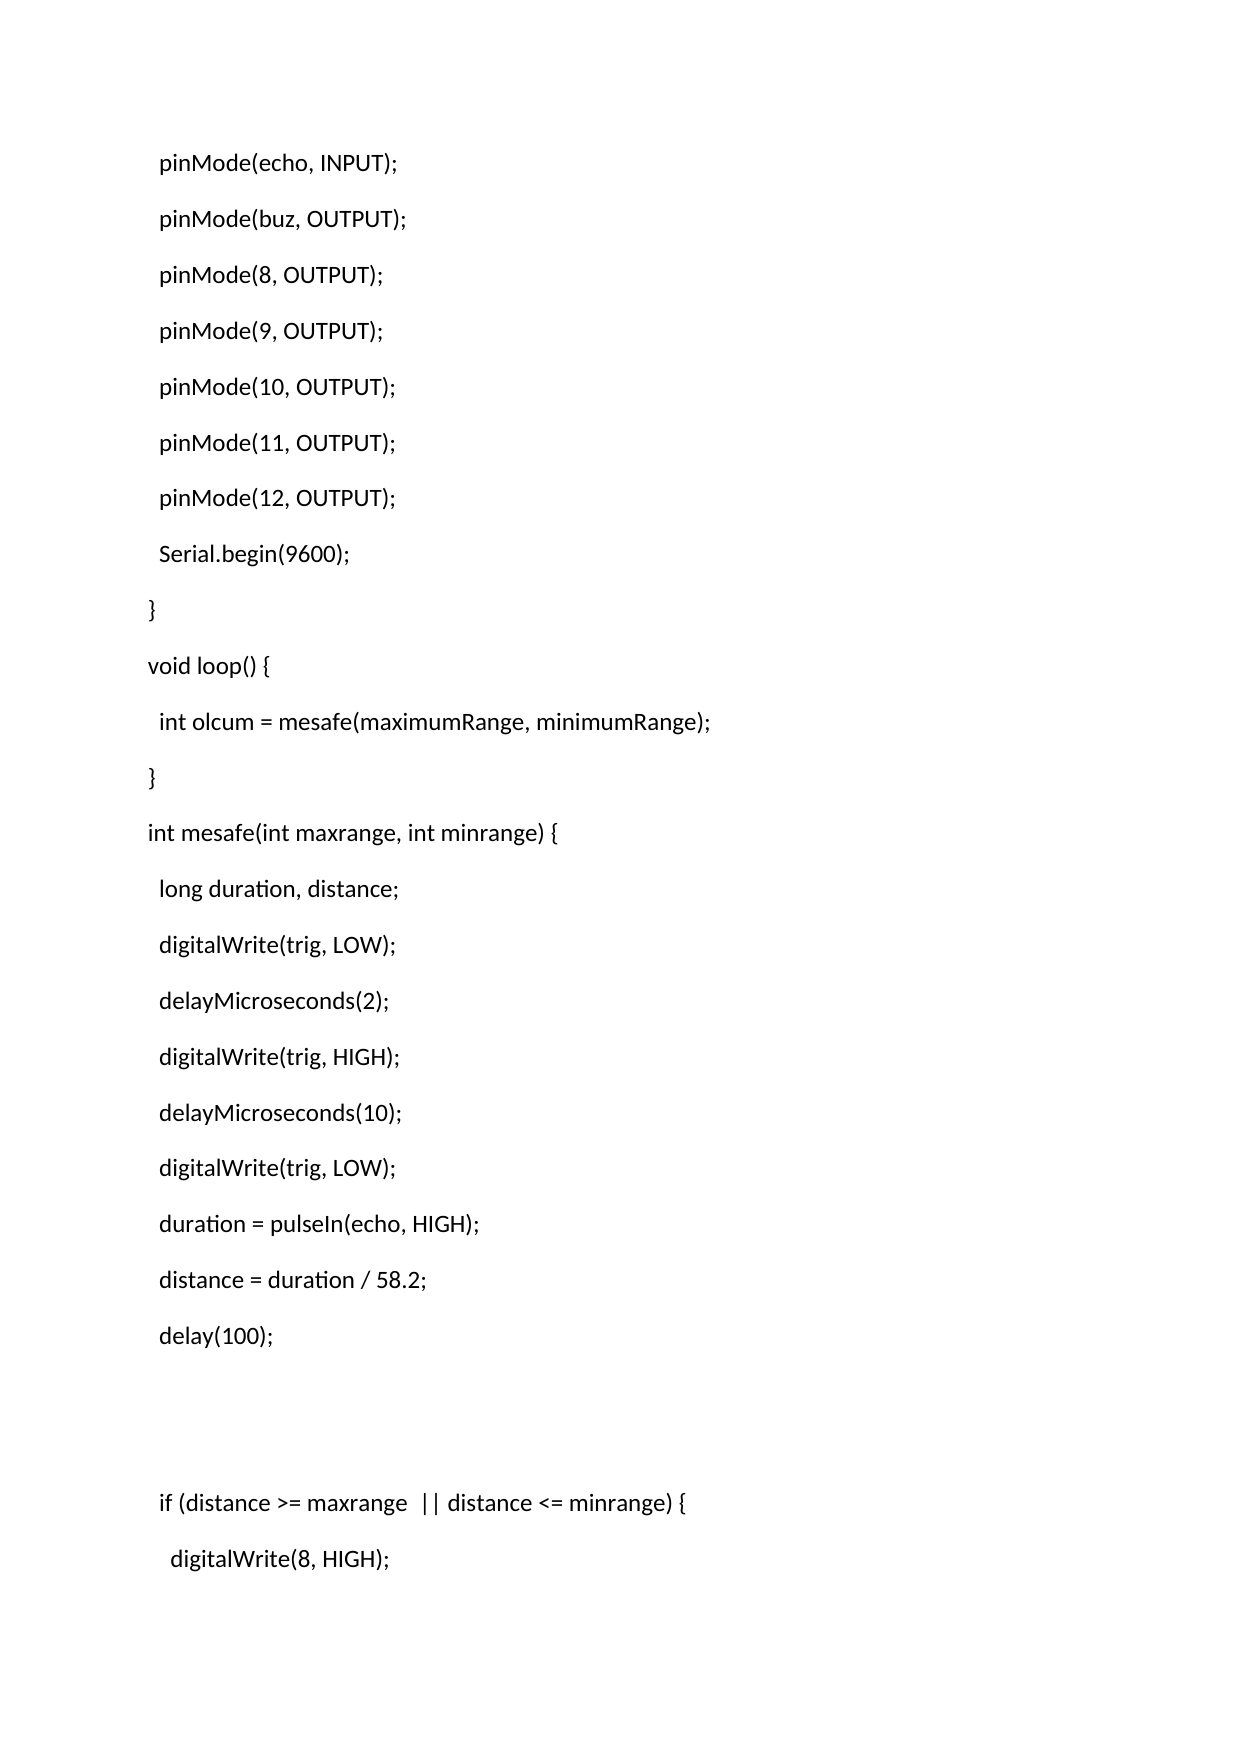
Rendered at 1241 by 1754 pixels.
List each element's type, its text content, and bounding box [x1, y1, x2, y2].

text digitalWrite(trig, LOW); [148, 929, 1093, 960]
text long duration, distance; [148, 873, 1093, 904]
text pinMode(9, OUTPUT); [148, 315, 1093, 346]
text pinMode(12, OUTPUT); [148, 483, 1093, 513]
text int mesafe(int maxrange, int minrange) { [148, 818, 1093, 848]
text pinMode(echo, INPUT); [148, 148, 1093, 178]
text pinMode(11, OUTPUT); [148, 427, 1093, 457]
text delayMicroseconds(10); [148, 1097, 1093, 1127]
text } [148, 762, 1093, 792]
text if (distance >= maxrange || distance <= minrange) { [148, 1488, 1093, 1518]
text int olcum = mesafe(maximumRange, minimumRange); [148, 706, 1093, 736]
text delay(100); [148, 1320, 1093, 1351]
text pinMode(10, OUTPUT); [148, 371, 1093, 401]
text pinMode(buz, OUTPUT); [148, 203, 1093, 234]
text digitalWrite(trig, HIGH); [148, 1041, 1093, 1071]
text duration = pulseIn(echo, HIGH); [148, 1208, 1093, 1239]
text delayMicroseconds(2); [148, 985, 1093, 1016]
text Serial.begin(9600); [148, 538, 1093, 569]
text digitalWrite(trig, LOW); [148, 1153, 1093, 1183]
text } [148, 594, 1093, 625]
text void loop() { [148, 650, 1093, 681]
text pinMode(8, OUTPUT); [148, 259, 1093, 290]
text distance = duration / 58.2; [148, 1264, 1093, 1295]
text digitalWrite(8, HIGH); [148, 1543, 1093, 1574]
